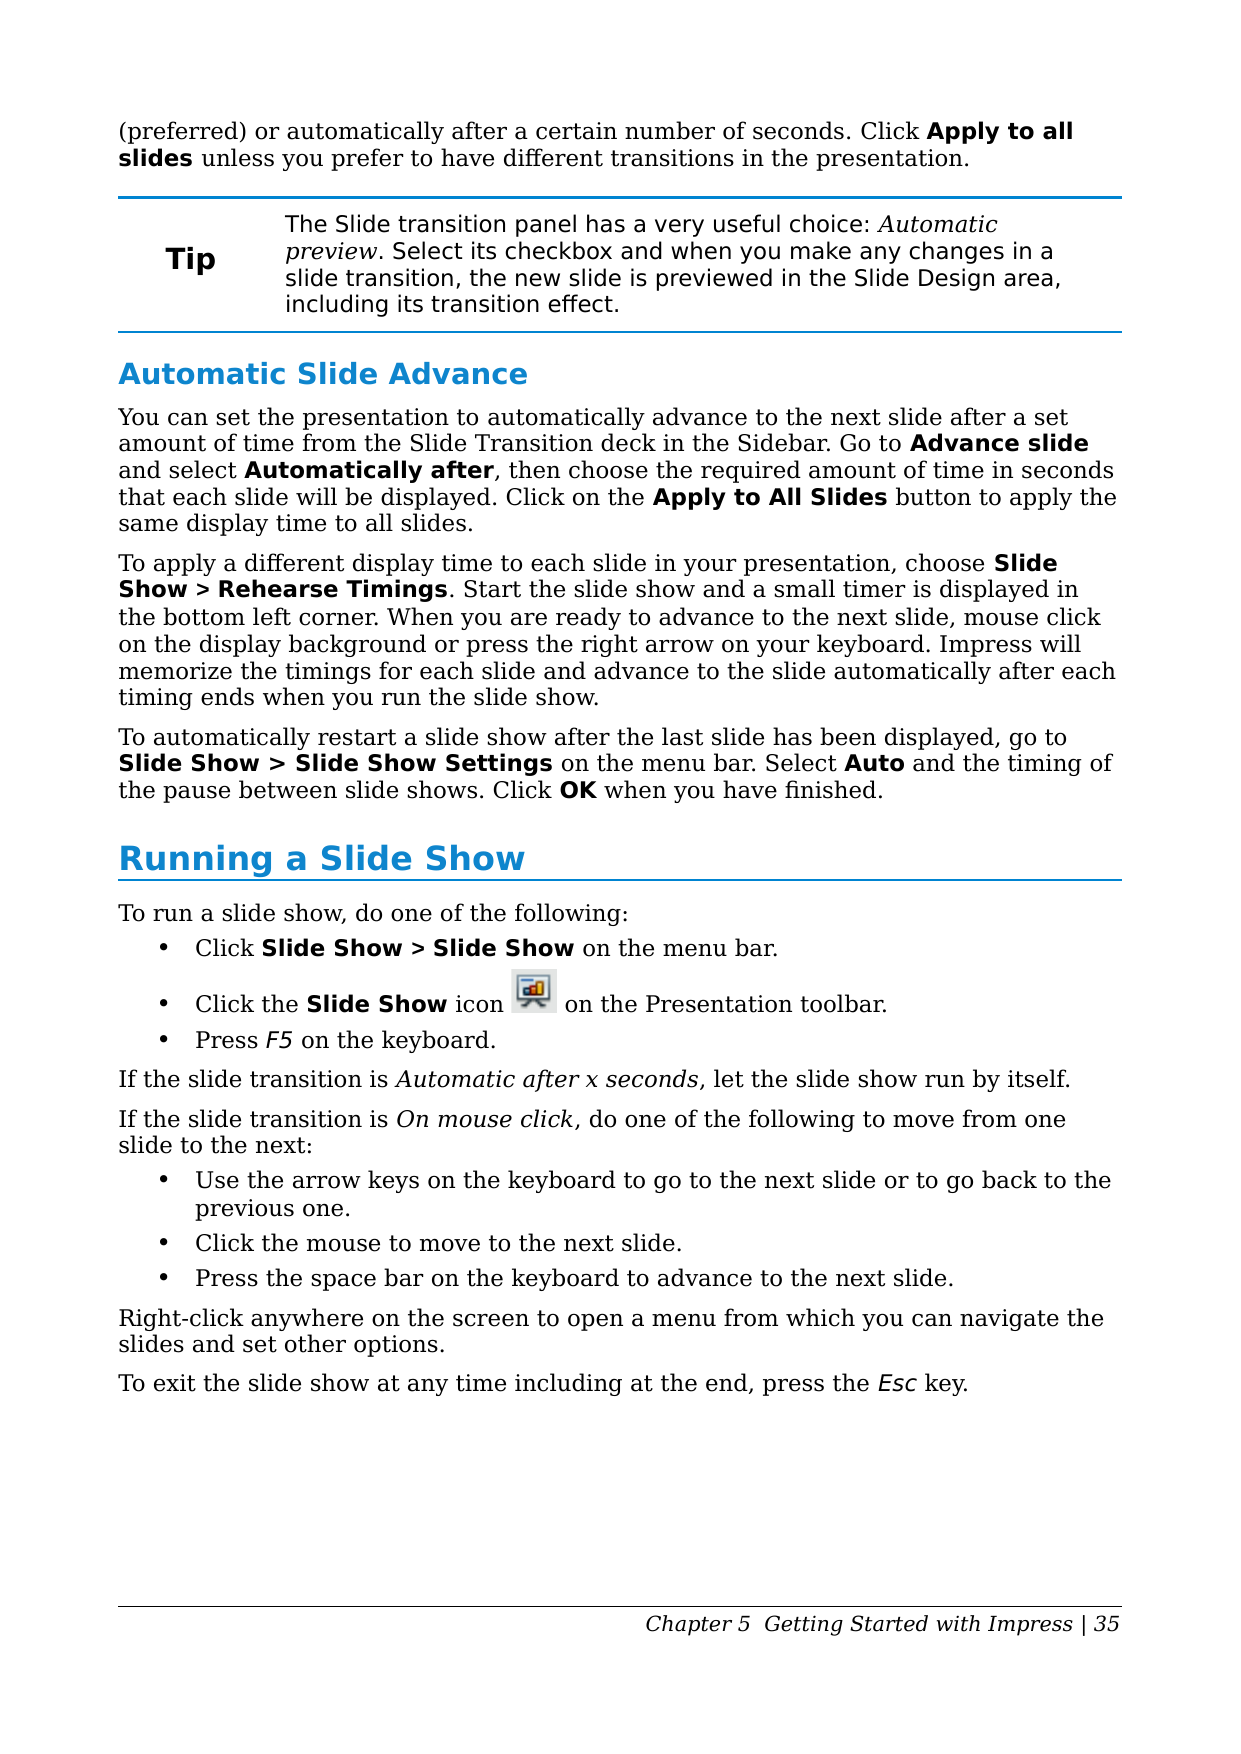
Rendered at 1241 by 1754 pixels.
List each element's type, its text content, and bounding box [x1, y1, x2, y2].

table_header Tip [118, 199, 263, 331]
list Press F5 on the keyboard. [156, 1025, 1122, 1054]
list Click the mouse to move to the next slide. [156, 1228, 1122, 1257]
text To apply a different display time to each slide in your presentation, choose Slide Show > Rehearse Timings. Start the slide show and a small timer is displayed in the bottom left corner. When you are ready to advance to the next slide, mouse click on the display background or press the right arrow on your keyboard. Impress will memorize the timings for each slide and advance to the slide automatically after each timing ends when you run the slide show. [118, 550, 1122, 711]
text Right-click anywhere on the screen to open a menu from which you can navigate the slides and set other options. [118, 1305, 1122, 1358]
list Click Slide Show > Slide Show on the menu bar. [156, 933, 1122, 963]
list To run a slide show, do one of the following: [118, 900, 1122, 926]
text If the slide transition is Automatic after x seconds, let the slide show run by itself. [118, 1067, 1122, 1093]
text (preferred) or automatically after a certain number of seconds. Click Apply to all slides unless you prefer to have different transitions in the presentation. [118, 118, 1122, 171]
text You can set the presentation to automatically advance to the next slide after a set amount of time from the Slide Transition deck in the Sidebar. Go to Advance slide and select Automatically after, then choose the required amount of time in seconds that each slide will be displayed. Click on the Apply to All Slides button to apply the same display time to all slides. [118, 404, 1122, 537]
text To exit the slide show at any time including at the end, press the Esc key. [118, 1371, 1122, 1397]
table_header The Slide transition panel has a very useful choice: Automatic preview. Select its checkbox and when you make any changes in a slide transition, the new slide is previewed in the Slide Design area, including its transition effect. [264, 199, 1122, 331]
picture [511, 969, 557, 1013]
list Press the space bar on the keyboard to advance to the next slide. [156, 1263, 1122, 1292]
subtitle Running a Slide Show [118, 840, 1122, 879]
list Use the arrow keys on the keyboard to go to the next slide or to go back to the previous one. [156, 1166, 1122, 1221]
list If the slide transition is On mouse click, do one of the following to move from one slide to the next: [118, 1106, 1122, 1159]
subtitle Automatic Slide Advance [118, 358, 1122, 392]
list Click the Slide Show icon on the Presentation toolbar. [156, 969, 1122, 1019]
text To automatically restart a slide show after the last slide has been displayed, go to Slide Show > Slide Show Settings on the menu bar. Select Auto and the timing of the pause between slide shows. Click OK when you have finished. [118, 724, 1122, 804]
